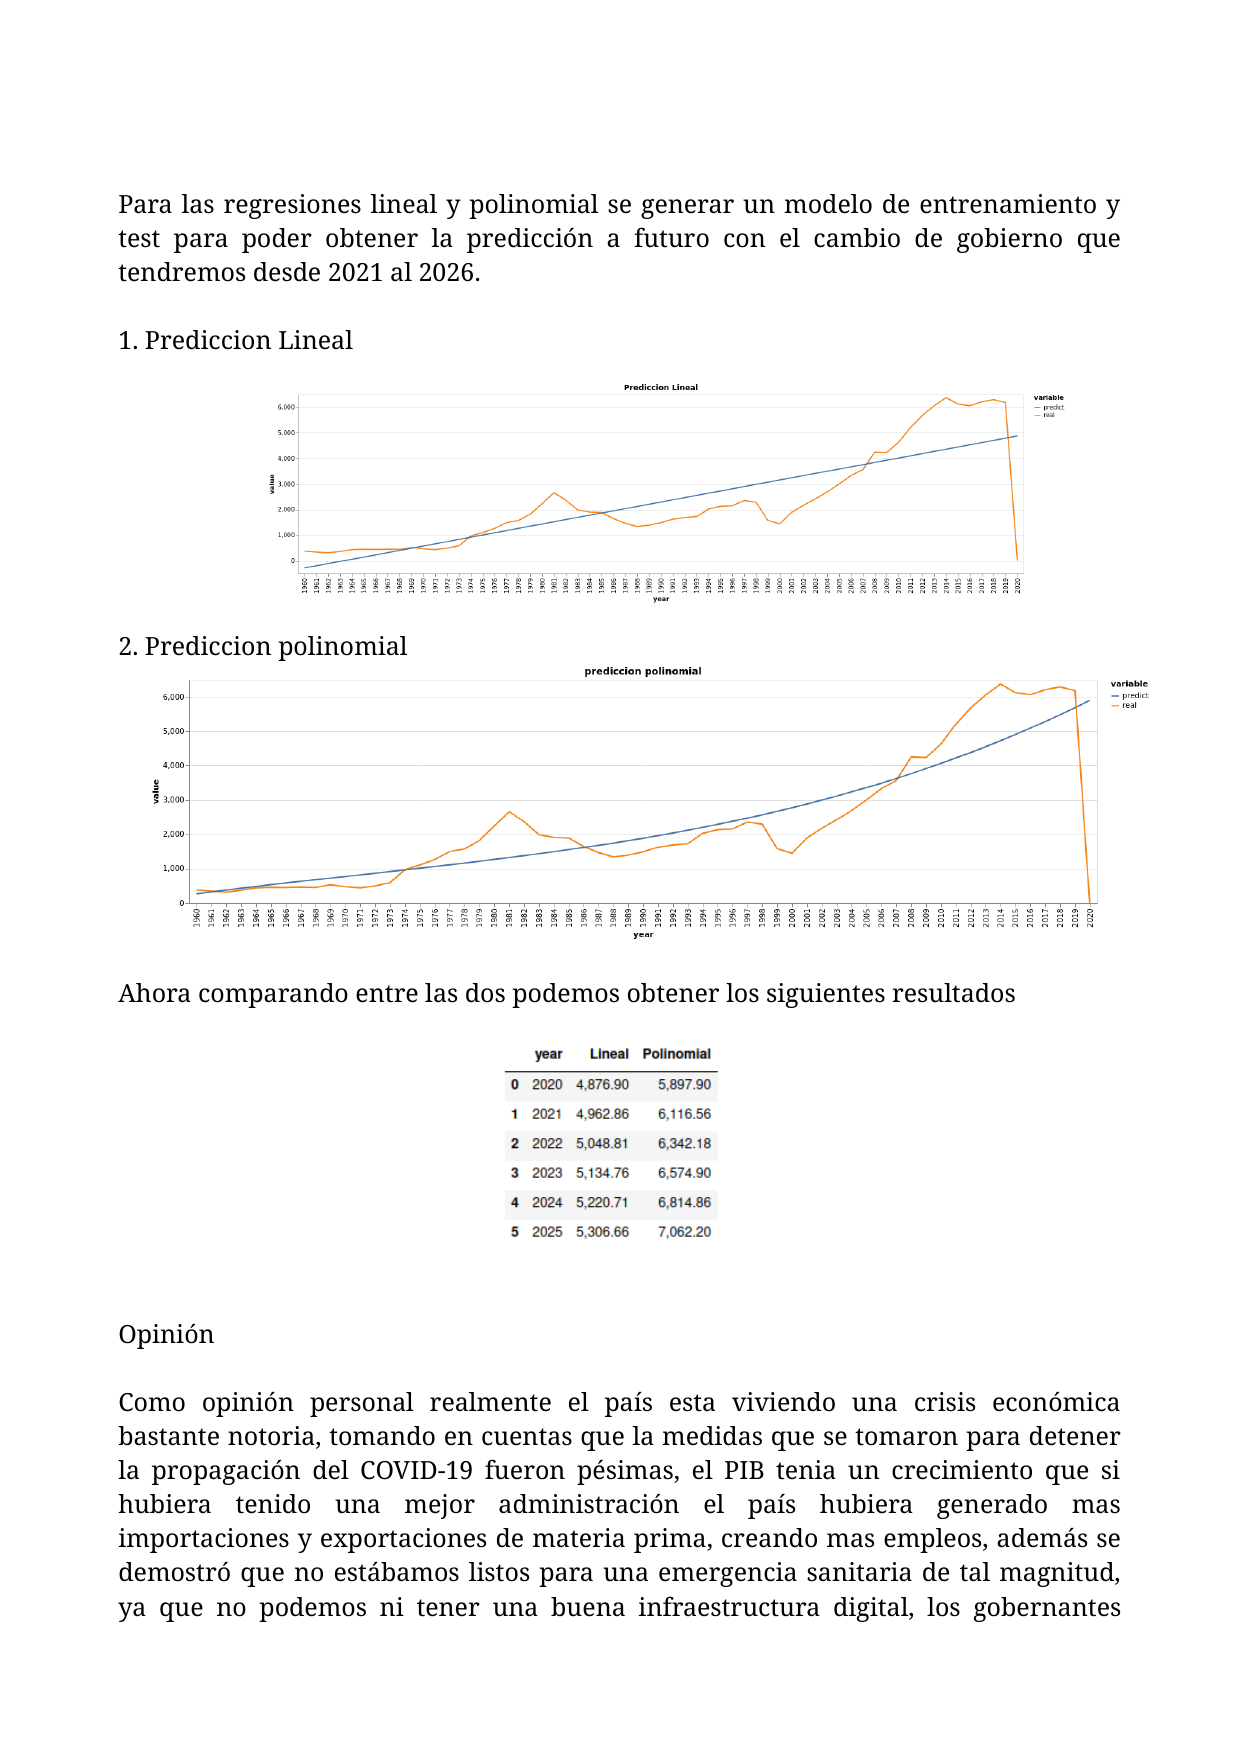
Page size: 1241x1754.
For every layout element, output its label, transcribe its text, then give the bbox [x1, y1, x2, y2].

picture [488, 1044, 728, 1247]
picture [147, 663, 1152, 942]
text Ahora comparando entre las dos podemos obtener los siguientes resultados [118, 976, 1122, 1010]
text Como opinión personal realmente el país esta viviendo una crisis económica bastante notoria, tomando en cuentas que la medidas que se tomaron para detener la propagación del COVID-19 fueron pésimas, el PIB tenia un crecimiento que si hubiera tenido una mejor administración el país hubiera generado mas importaciones y exportaciones de materia prima, creando mas empleos, además se demostró que no estábamos listos para una emergencia sanitaria de tal magnitud, ya que no podemos ni tener una buena infraestructura digital, los gobernantes [118, 1385, 1122, 1623]
text Opinión [118, 1317, 1122, 1351]
picture [265, 382, 1067, 605]
text Para las regresiones lineal y polinomial se generar un modelo de entrenamiento y test para poder obtener la predicción a futuro con el cambio de gobierno que tendremos desde 2021 al 2026. [118, 186, 1122, 288]
text 1. Prediccion Lineal [118, 322, 1122, 357]
text 2. Prediccion polinomial [118, 629, 1122, 663]
